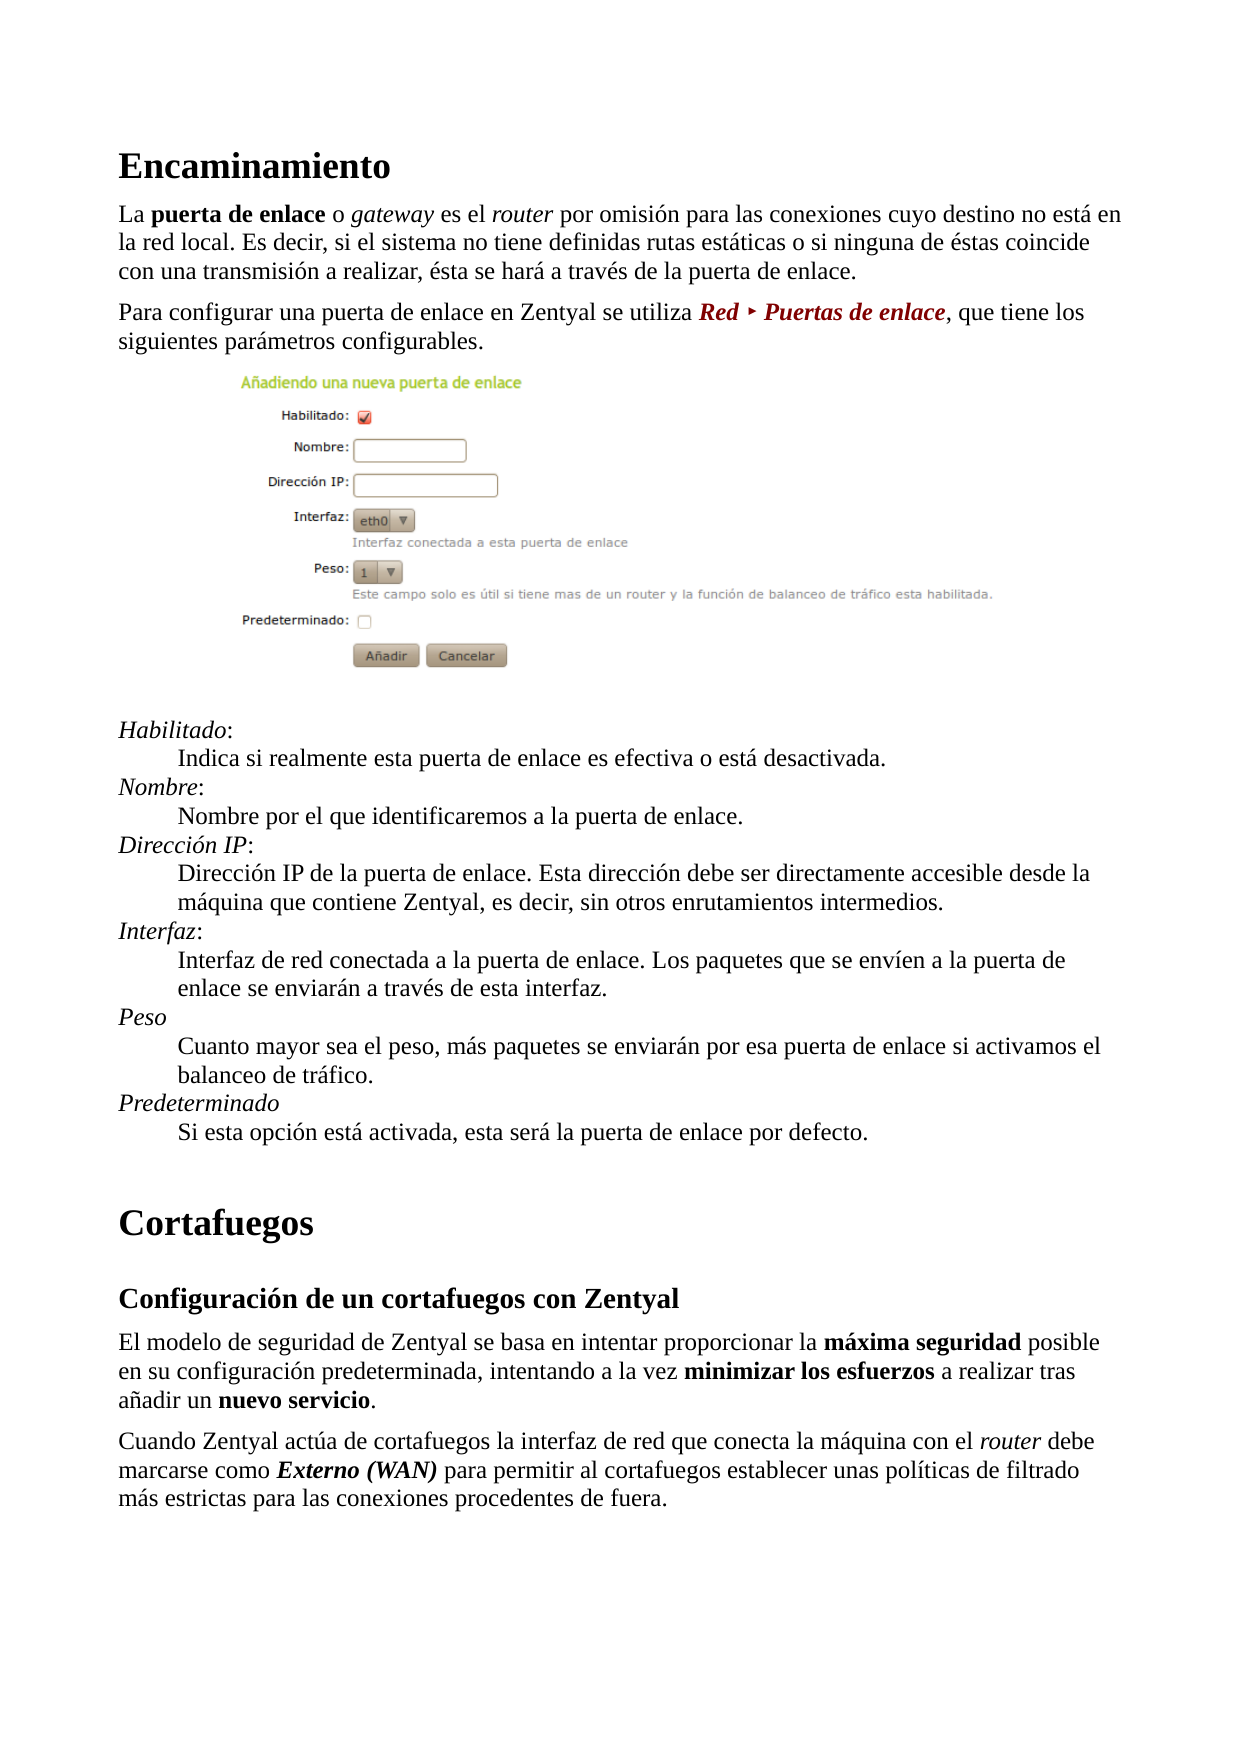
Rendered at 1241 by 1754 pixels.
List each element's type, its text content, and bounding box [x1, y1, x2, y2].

subtitle Dirección IP: [118, 830, 1122, 858]
text Para configurar una puerta de enlace en Zentyal se utiliza Red ‣ Puertas de enlace, que tiene los siguientes parámetros configurables. [118, 297, 1122, 355]
subtitle Configuración de un cortafuegos con Zentyal [118, 1281, 1122, 1315]
list Indica si realmente esta puerta de enlace es efectiva o está desactivada. [177, 743, 1122, 772]
list Si esta opción está activada, esta será la puerta de enlace por defecto. [177, 1117, 1122, 1146]
list Interfaz de red conectada a la puerta de enlace. Los paquetes que se envíen a la puerta de enlace se enviarán a través de esta interfaz. [177, 945, 1122, 1002]
subtitle Cortafuegos [118, 1201, 1122, 1244]
text La puerta de enlace o gateway es el router por omisión para las conexiones cuyo destino no está en la red local. Es decir, si el sistema no tiene definidas rutas estáticas o si ninguna de éstas coincide con una transmisión a realizar, ésta se hará a través de la puerta de enlace. [118, 199, 1122, 285]
subtitle Interfaz: [118, 916, 1122, 945]
list Nombre por el que identificaremos a la puerta de enlace. [177, 801, 1122, 830]
text Cuando Zentyal actúa de cortafuegos la interfaz de red que conecta la máquina con el router debe marcarse como Externo (WAN) para permitir al cortafuegos establecer unas políticas de filtrado más estrictas para las conexiones procedentes de fuera. [118, 1426, 1122, 1512]
list Cuanto mayor sea el peso, más paquetes se enviarán por esa puerta de enlace si activamos el balanceo de tráfico. [177, 1031, 1122, 1088]
subtitle Peso [118, 1002, 1122, 1031]
picture [231, 367, 1009, 674]
list Dirección IP de la puerta de enlace. Esta dirección debe ser directamente accesible desde la máquina que contiene Zentyal, es decir, sin otros enrutamientos intermedios. [177, 858, 1122, 916]
text El modelo de seguridad de Zentyal se basa en intentar proporcionar la máxima seguridad posible en su configuración predeterminada, intentando a la vez minimizar los esfuerzos a realizar tras añadir un nuevo servicio. [118, 1327, 1122, 1413]
subtitle Predeterminado [118, 1088, 1122, 1117]
subtitle Encaminamiento [118, 143, 1122, 186]
subtitle Habilitado: [118, 715, 1122, 743]
subtitle Nombre: [118, 772, 1122, 801]
